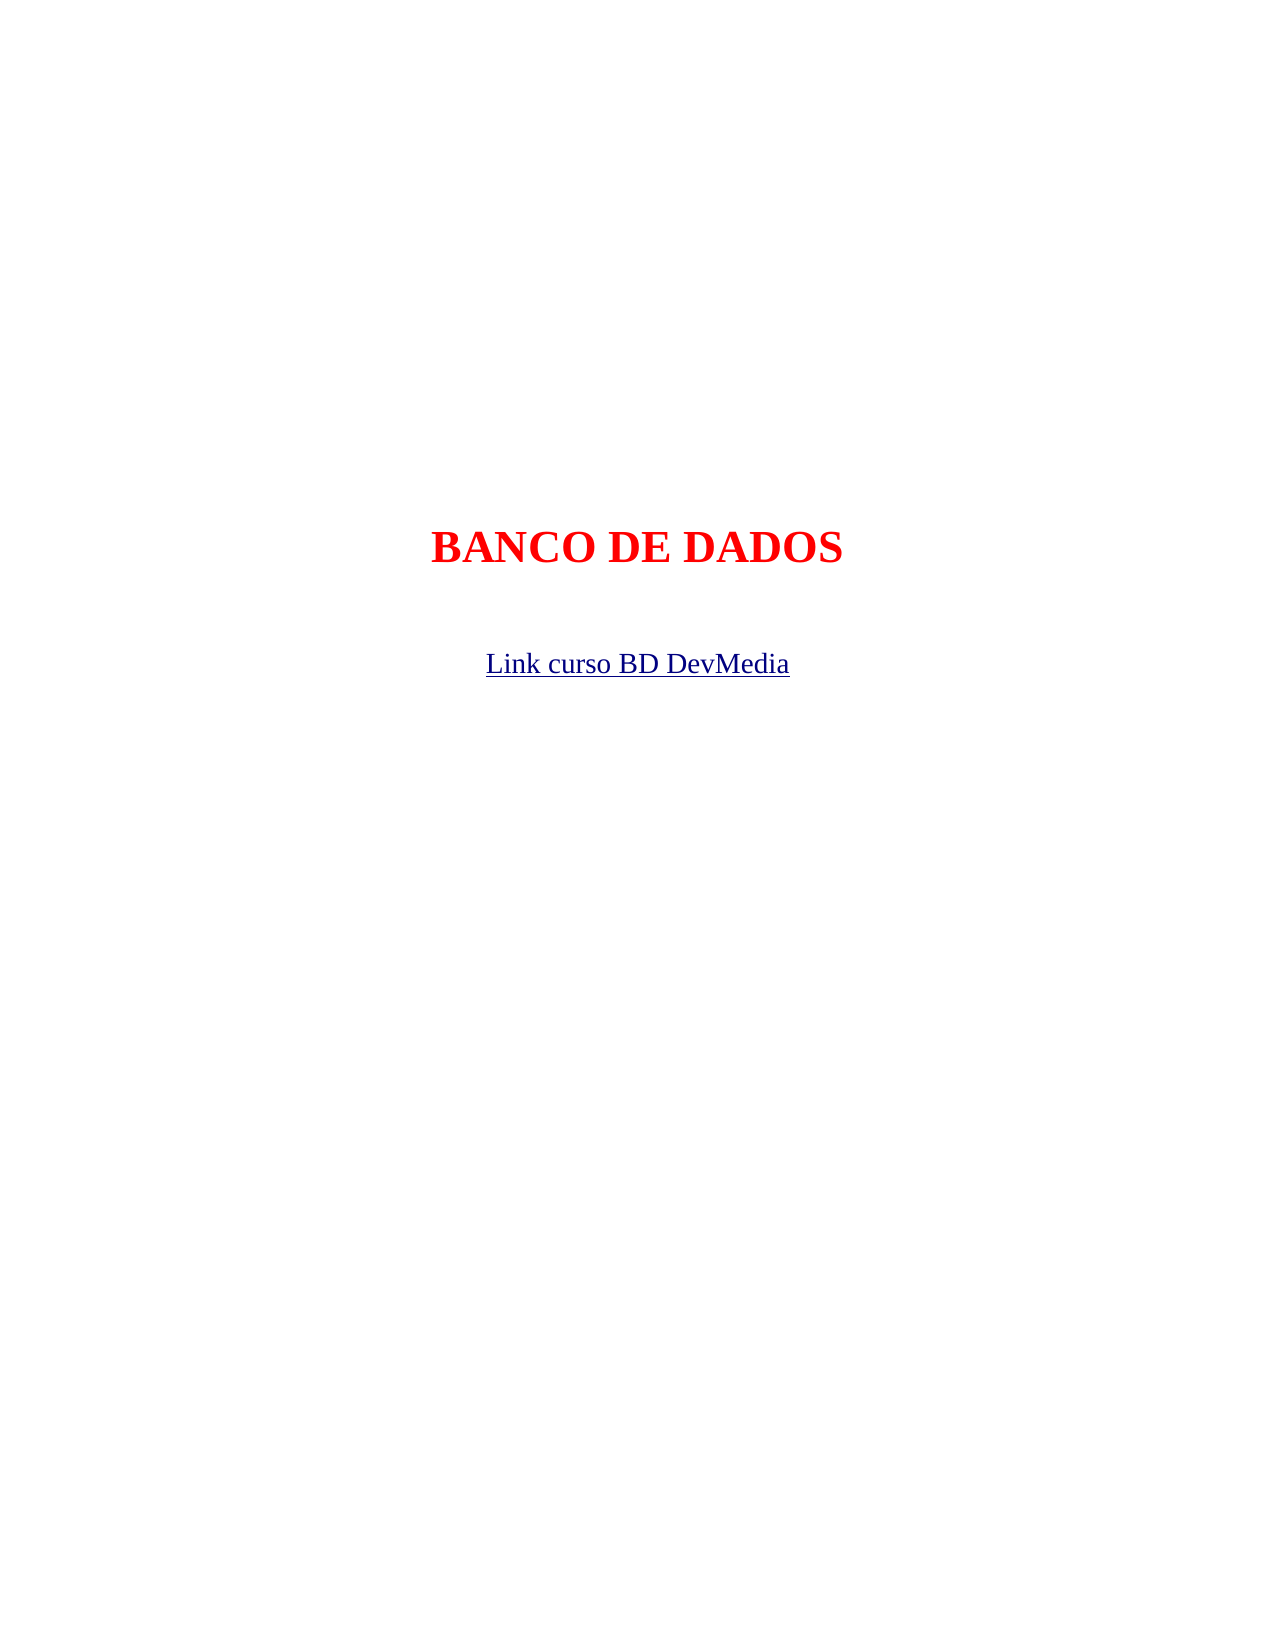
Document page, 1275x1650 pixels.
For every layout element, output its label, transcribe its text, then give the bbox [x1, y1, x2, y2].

text Link curso BD DevMedia [118, 647, 1157, 680]
text BANCO DE DADOS [118, 520, 1157, 572]
